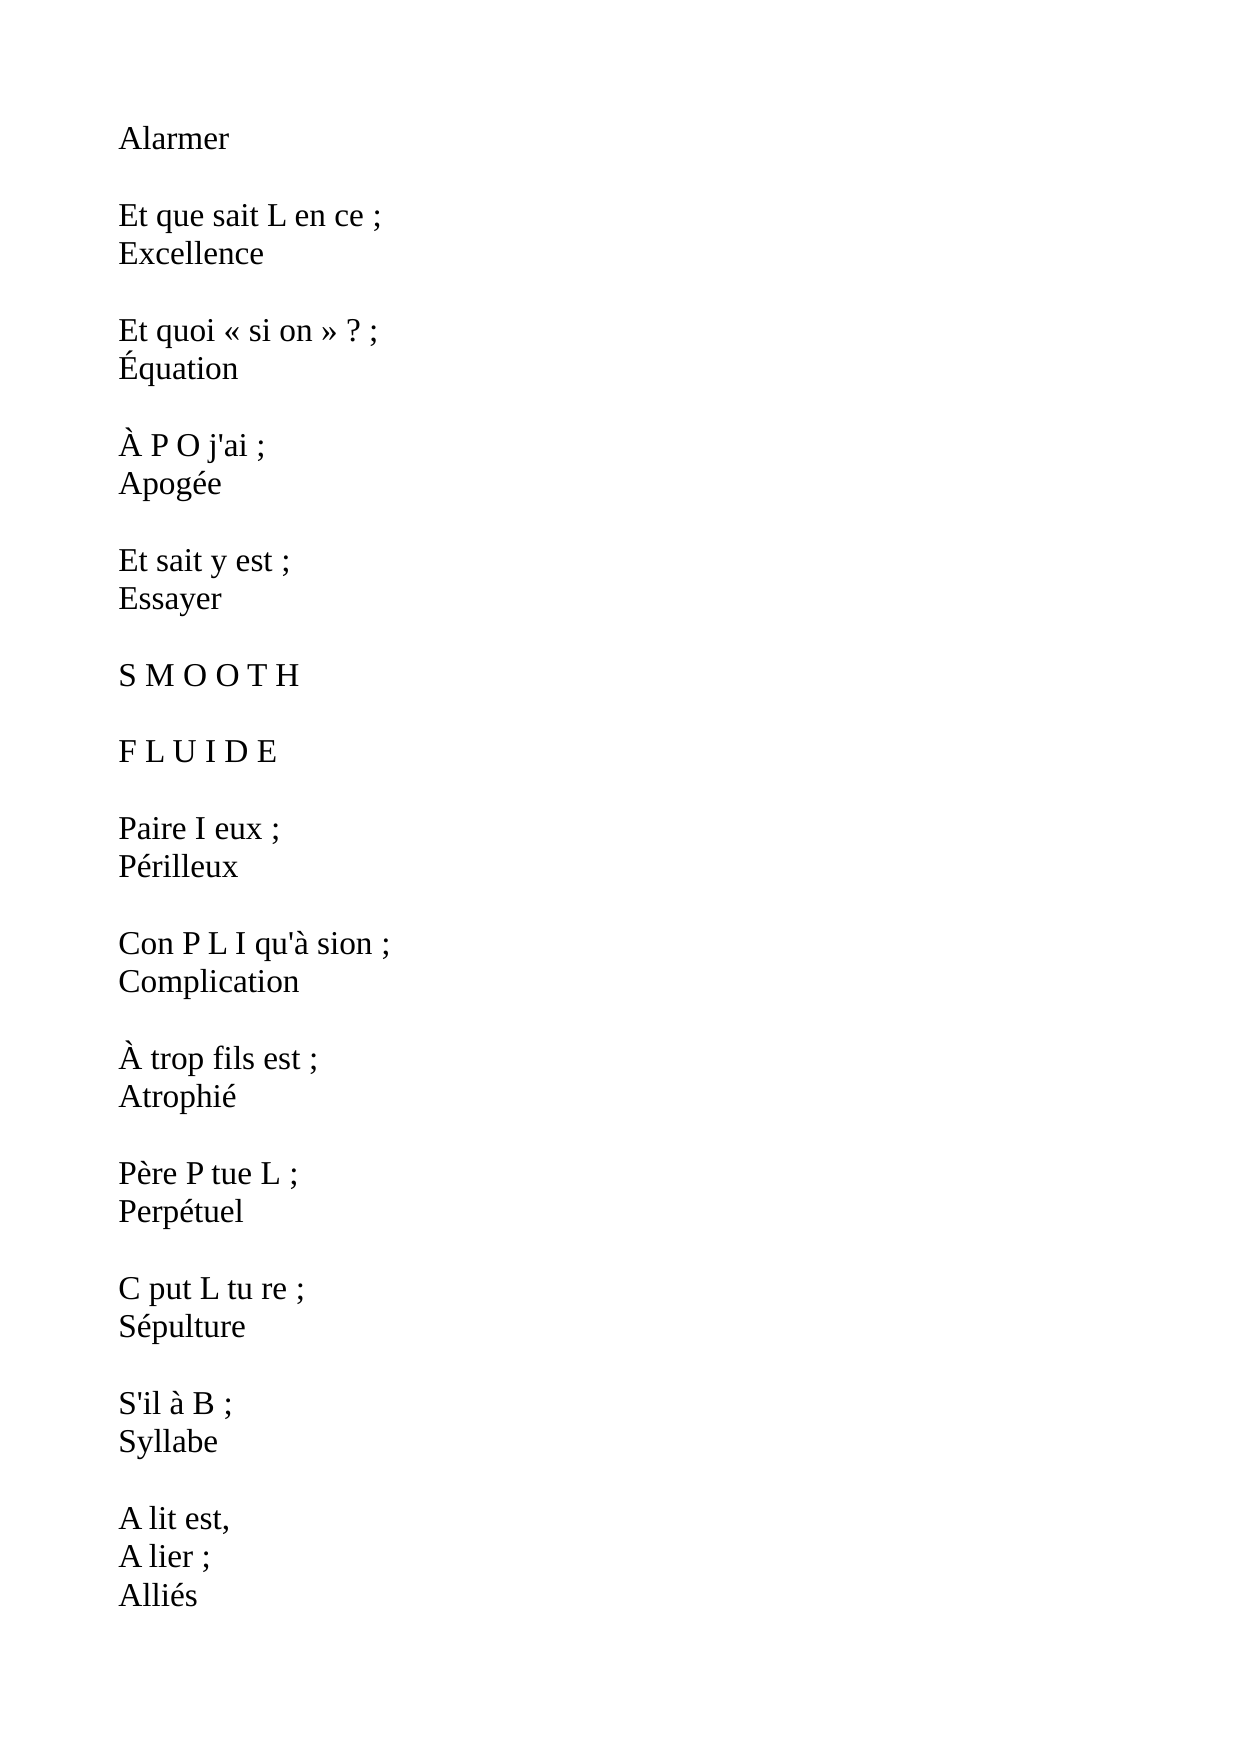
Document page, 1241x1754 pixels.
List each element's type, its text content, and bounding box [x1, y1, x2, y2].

text Perpétuel [118, 1191, 1122, 1230]
text C put L tu re ; [118, 1268, 1122, 1306]
text A lier ; [118, 1536, 1122, 1575]
text À trop fils est ; [118, 1038, 1122, 1076]
text Père P tue L ; [118, 1153, 1122, 1191]
text À P O j'ai ; [118, 425, 1122, 463]
text Alliés [118, 1575, 1122, 1613]
text S M O O T H [118, 655, 1122, 693]
text Atrophié [118, 1076, 1122, 1115]
text Sépulture [118, 1306, 1122, 1345]
text Con P L I qu'à sion ; [118, 923, 1122, 961]
text Et que sait L en ce ; [118, 195, 1122, 233]
text Et sait y est ; [118, 540, 1122, 578]
text F L U I D E [118, 731, 1122, 770]
text Complication [118, 961, 1122, 1000]
text Apogée [118, 463, 1122, 501]
text Et quoi « si on » ? ; [118, 310, 1122, 348]
text Alarmer [118, 118, 1122, 156]
text Paire I eux ; [118, 808, 1122, 846]
text Équation [118, 348, 1122, 386]
text S'il à B ; [118, 1383, 1122, 1421]
text Périlleux [118, 846, 1122, 885]
text Excellence [118, 233, 1122, 271]
text A lit est, [118, 1498, 1122, 1536]
text Essayer [118, 578, 1122, 616]
text Syllabe [118, 1421, 1122, 1460]
